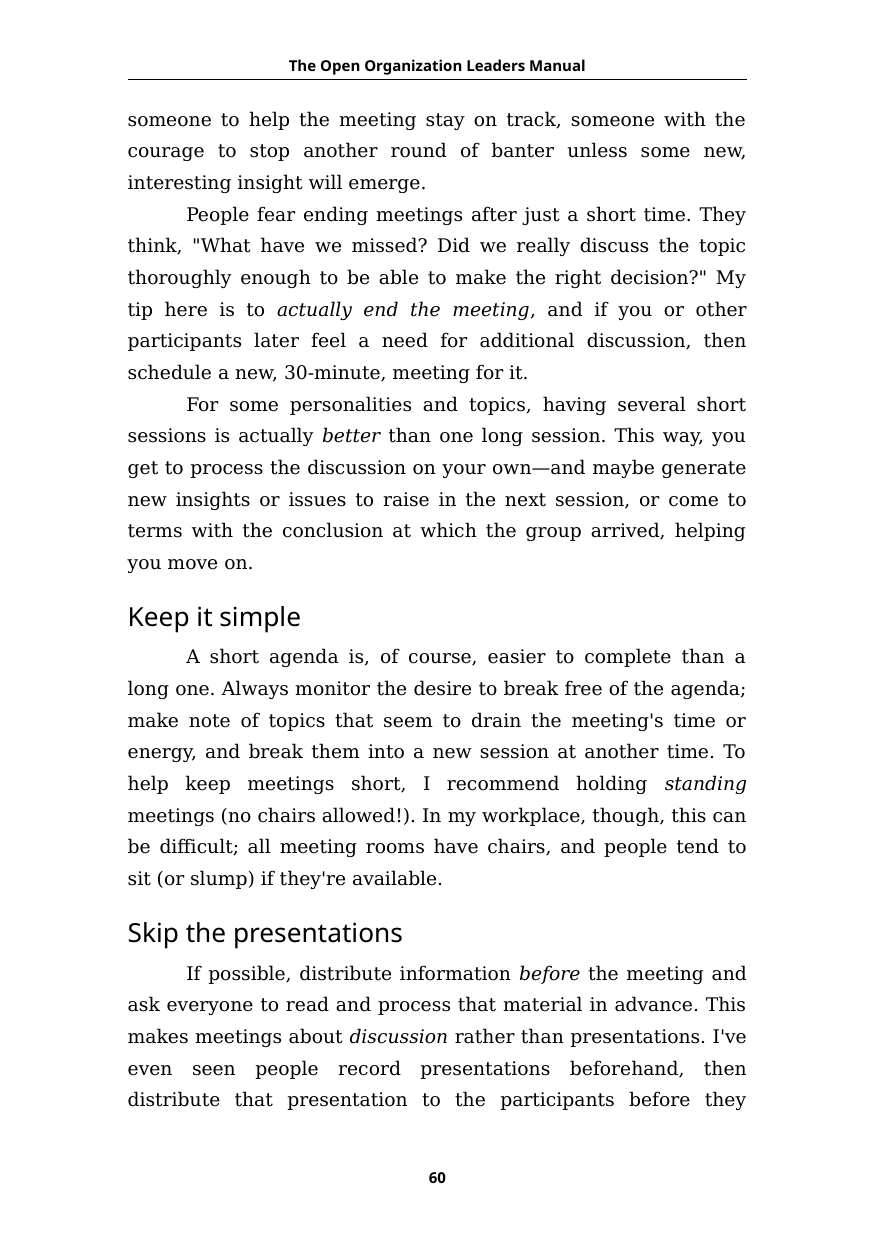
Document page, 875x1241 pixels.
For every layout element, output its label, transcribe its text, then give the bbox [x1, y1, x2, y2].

text If possible, distribute information before the meeting and ask everyone to read and process that material in advance. This makes meetings about discussion rather than presentations. I've even seen people record presentations beforehand, then distribute that presentation to the participants before they [127, 963, 747, 1111]
text A short agenda is, of course, easier to complete than a long one. Always monitor the desire to break free of the agenda; make note of topics that seem to drain the meeting's time or energy, and break them into a new session at another time. To help keep meetings short, I recommend holding standing meetings (no chairs allowed!). In my workplace, though, this can be difficult; all meeting rooms have chairs, and people tend to sit (or slump) if they're available. [127, 647, 747, 890]
text For some personalities and topics, having several short sessions is actually better than one long session. This way, you get to process the discussion on your own—and maybe generate new insights or issues to raise in the next session, or come to terms with the conclusion at which the group arrived, helping you move on. [127, 394, 747, 574]
text someone to help the meeting stay on track, someone with the courage to stop another round of banter unless some new, interesting insight will emerge. [127, 109, 747, 194]
subtitle Skip the presentations [127, 914, 747, 950]
text People fear ending meetings after just a short time. They think, "What have we missed? Did we really discuss the topic thoroughly enough to be able to make the right decision?" My tip here is to actually end the meeting, and if you or other participants later feel a need for additional discussion, then schedule a new, 30-minute, meeting for it. [127, 204, 747, 384]
subtitle Keep it simple [127, 598, 747, 634]
